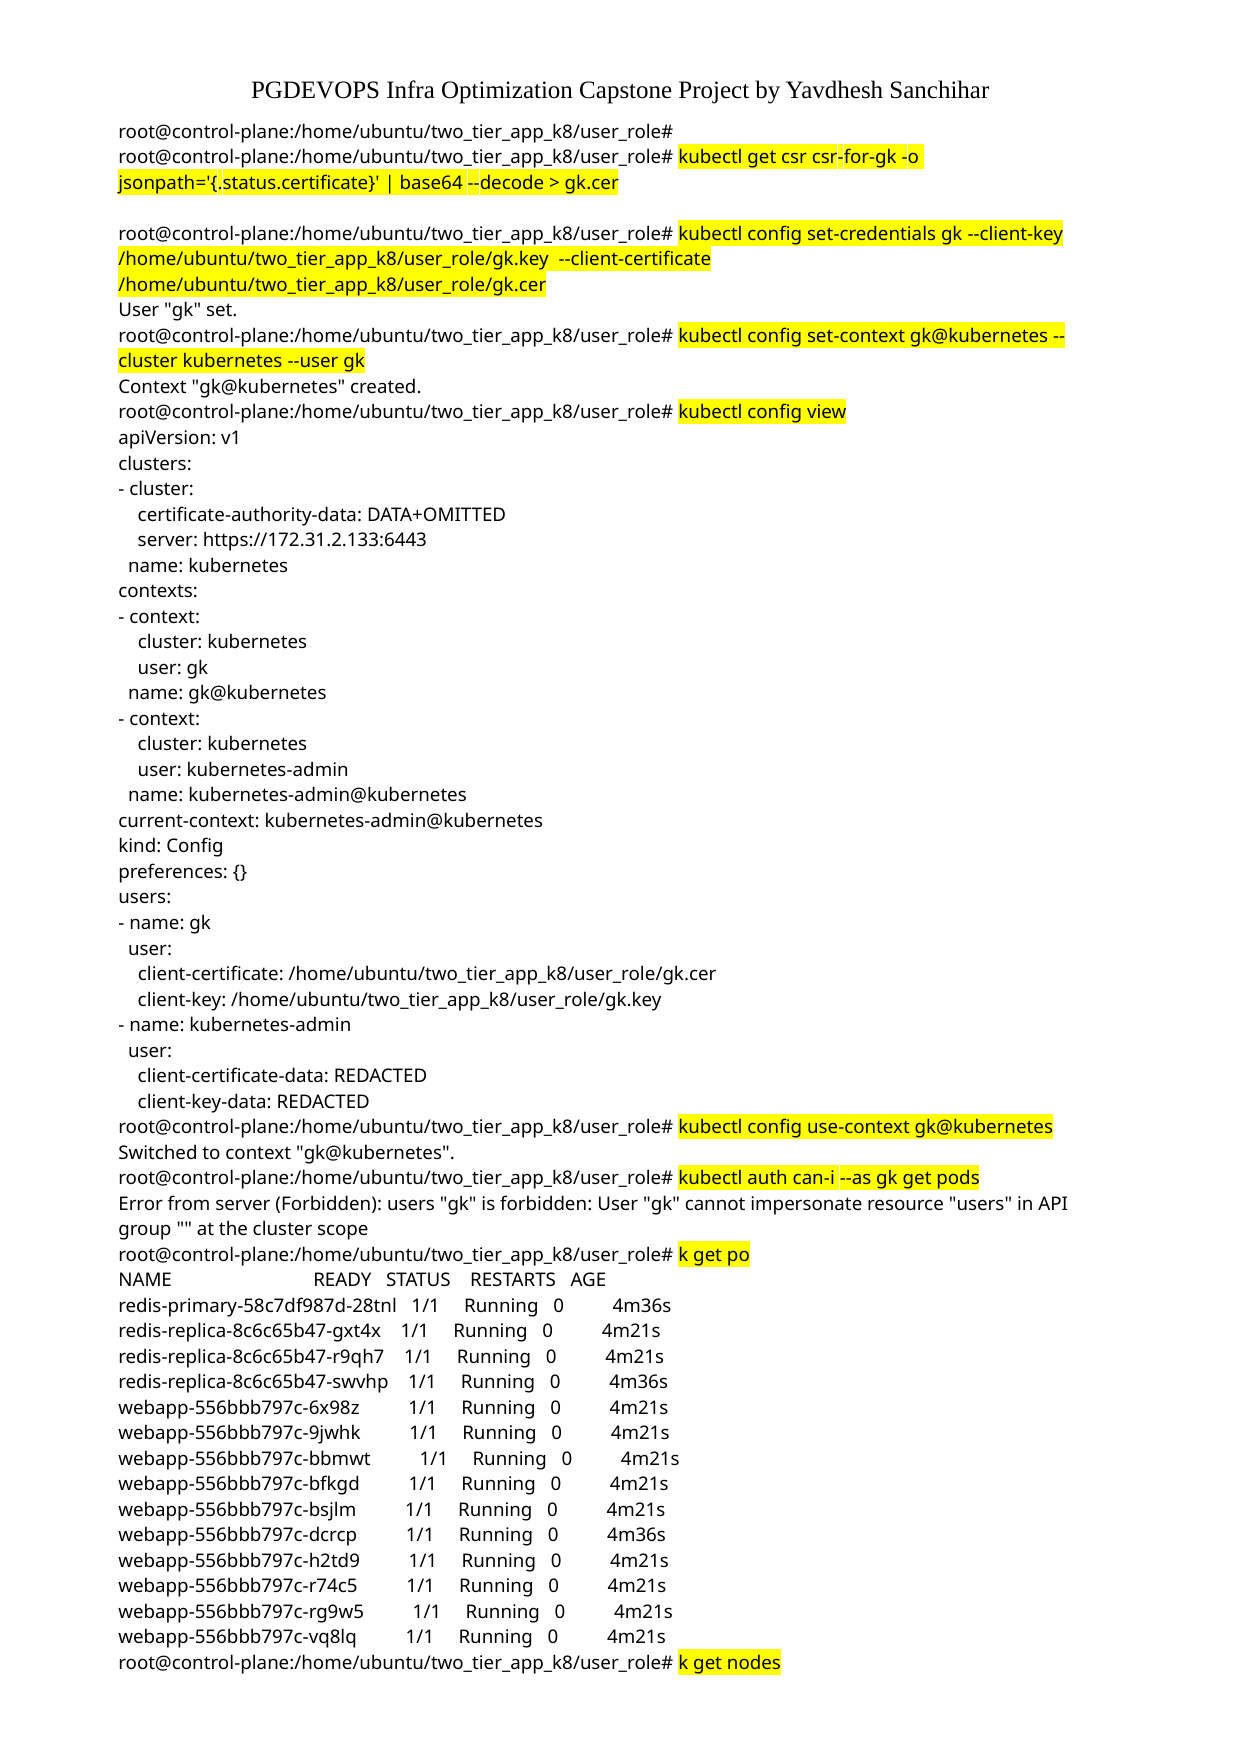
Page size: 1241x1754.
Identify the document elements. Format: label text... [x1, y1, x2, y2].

text preferences: {} [118, 858, 1122, 884]
text contexts: [118, 577, 1122, 603]
text client-key-data: REDACTED [118, 1088, 1122, 1113]
text redis-replica-8c6c65b47-gxt4x 1/1 Running 0 4m21s [118, 1318, 1122, 1343]
text root@control-plane:/home/ubuntu/two_tier_app_k8/user_role# kubectl get csr csr-for-gk -o jsonpath='{.status.certificate}' | base64 --decode > gk.cer [118, 144, 1122, 195]
text redis-primary-58c7df987d-28tnl 1/1 Running 0 4m36s [118, 1292, 1122, 1318]
text - context: [118, 705, 1122, 731]
text User "gk" set. [118, 297, 1122, 322]
text server: https://172.31.2.133:6443 [118, 526, 1122, 552]
text name: kubernetes-admin@kubernetes [118, 782, 1122, 807]
text root@control-plane:/home/ubuntu/two_tier_app_k8/user_role# k get po [118, 1241, 1122, 1267]
text webapp-556bbb797c-vq8lq 1/1 Running 0 4m21s [118, 1624, 1122, 1649]
text Context "gk@kubernetes" created. [118, 373, 1122, 399]
text client-certificate: /home/ubuntu/two_tier_app_k8/user_role/gk.cer [118, 960, 1122, 986]
text root@control-plane:/home/ubuntu/two_tier_app_k8/user_role# kubectl config use-context gk@kubernetes [118, 1113, 1122, 1139]
text webapp-556bbb797c-r74c5 1/1 Running 0 4m21s [118, 1573, 1122, 1598]
text NAME READY STATUS RESTARTS AGE [118, 1267, 1122, 1292]
text current-context: kubernetes-admin@kubernetes [118, 807, 1122, 833]
text user: gk [118, 654, 1122, 679]
text cluster: kubernetes [118, 628, 1122, 654]
text - name: gk [118, 909, 1122, 935]
text webapp-556bbb797c-6x98z 1/1 Running 0 4m21s [118, 1394, 1122, 1420]
text redis-replica-8c6c65b47-r9qh7 1/1 Running 0 4m21s [118, 1343, 1122, 1369]
text webapp-556bbb797c-bbmwt 1/1 Running 0 4m21s [118, 1445, 1122, 1471]
text name: gk@kubernetes [118, 679, 1122, 705]
text root@control-plane:/home/ubuntu/two_tier_app_k8/user_role# kubectl config set-credentials gk --client-key /home/ubuntu/two_tier_app_k8/user_role/gk.key --client-certificate /home/ubuntu/two_tier_app_k8/user_role/gk.cer [118, 220, 1122, 297]
text users: [118, 884, 1122, 909]
text Switched to context "gk@kubernetes". [118, 1139, 1122, 1164]
text cluster: kubernetes [118, 731, 1122, 756]
text apiVersion: v1 [118, 424, 1122, 450]
text root@control-plane:/home/ubuntu/two_tier_app_k8/user_role# kubectl config set-context gk@kubernetes --cluster kubernetes --user gk [118, 322, 1122, 373]
text webapp-556bbb797c-rg9w5 1/1 Running 0 4m21s [118, 1598, 1122, 1624]
text certificate-authority-data: DATA+OMITTED [118, 501, 1122, 526]
text clusters: [118, 450, 1122, 475]
text webapp-556bbb797c-9jwhk 1/1 Running 0 4m21s [118, 1420, 1122, 1445]
text webapp-556bbb797c-bfkgd 1/1 Running 0 4m21s [118, 1471, 1122, 1496]
text webapp-556bbb797c-dcrcp 1/1 Running 0 4m36s [118, 1522, 1122, 1547]
text root@control-plane:/home/ubuntu/two_tier_app_k8/user_role# kubectl config view [118, 399, 1122, 424]
text webapp-556bbb797c-bsjlm 1/1 Running 0 4m21s [118, 1496, 1122, 1522]
text - name: kubernetes-admin [118, 1011, 1122, 1037]
text - cluster: [118, 475, 1122, 501]
text root@control-plane:/home/ubuntu/two_tier_app_k8/user_role# kubectl auth can-i --as gk get pods [118, 1164, 1122, 1190]
text root@control-plane:/home/ubuntu/two_tier_app_k8/user_role# [118, 118, 1122, 144]
text - context: [118, 603, 1122, 628]
text name: kubernetes [118, 552, 1122, 577]
text user: [118, 935, 1122, 960]
text client-key: /home/ubuntu/two_tier_app_k8/user_role/gk.key [118, 986, 1122, 1011]
text root@control-plane:/home/ubuntu/two_tier_app_k8/user_role# k get nodes [118, 1649, 1122, 1675]
text user: kubernetes-admin [118, 756, 1122, 782]
text client-certificate-data: REDACTED [118, 1062, 1122, 1088]
text Error from server (Forbidden): users "gk" is forbidden: User "gk" cannot impersonate resource "users" in API group "" at the cluster scope [118, 1190, 1122, 1241]
text kind: Config [118, 833, 1122, 858]
text webapp-556bbb797c-h2td9 1/1 Running 0 4m21s [118, 1547, 1122, 1573]
text user: [118, 1037, 1122, 1062]
text redis-replica-8c6c65b47-swvhp 1/1 Running 0 4m36s [118, 1369, 1122, 1394]
